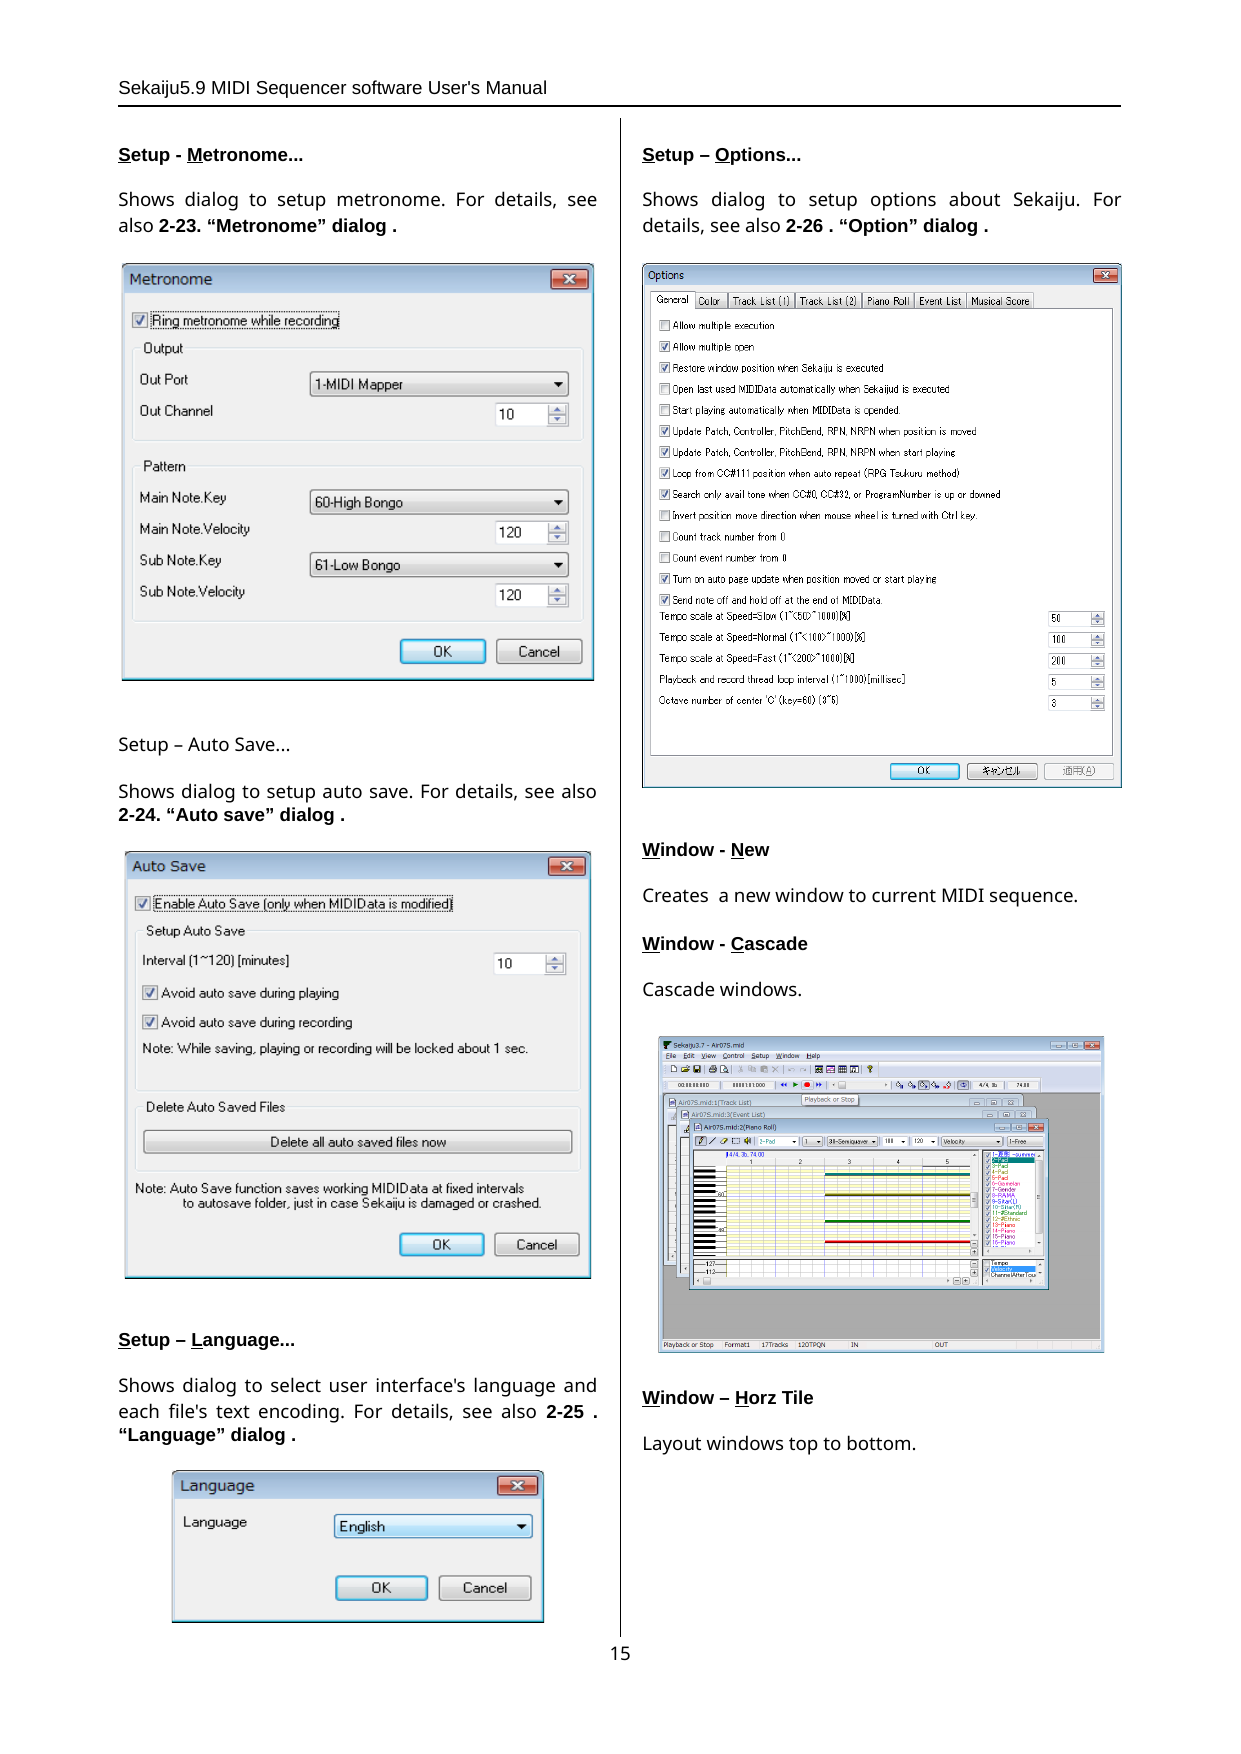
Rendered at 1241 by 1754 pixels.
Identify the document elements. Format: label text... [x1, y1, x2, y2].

text Layout windows top to bottom. [642, 1430, 1122, 1455]
text Setup – Auto Save... [118, 731, 598, 757]
text Cascade windows. [642, 976, 1122, 1002]
picture [642, 263, 1122, 788]
text Shows dialog to setup metronome. For details, see also 2-23. “Metronome” dialog . [118, 187, 598, 238]
text Window - New [642, 839, 1122, 860]
picture [658, 1036, 1105, 1353]
text Shows dialog to select user interface's language and each file's text encoding. For details, see also 2-25 . “Language” dialog . [118, 1372, 598, 1445]
text Shows dialog to setup options about Sekaiju. For details, see also 2-26 . “Option” dialog . [642, 187, 1122, 238]
picture [171, 1470, 545, 1623]
text Shows dialog to setup auto save. For details, see also 2-24. “Auto save” dialog . [118, 778, 598, 826]
text Setup - Metronome... [118, 144, 598, 165]
text Window - Cascade [642, 933, 1122, 954]
text Setup – Options... [642, 144, 1122, 165]
text Window – Horz Tile [642, 1387, 1122, 1408]
picture [121, 263, 595, 681]
text Setup – Language... [118, 1329, 598, 1351]
text Creates a new window to current MIDI sequence. [642, 882, 1122, 907]
picture [124, 851, 592, 1279]
